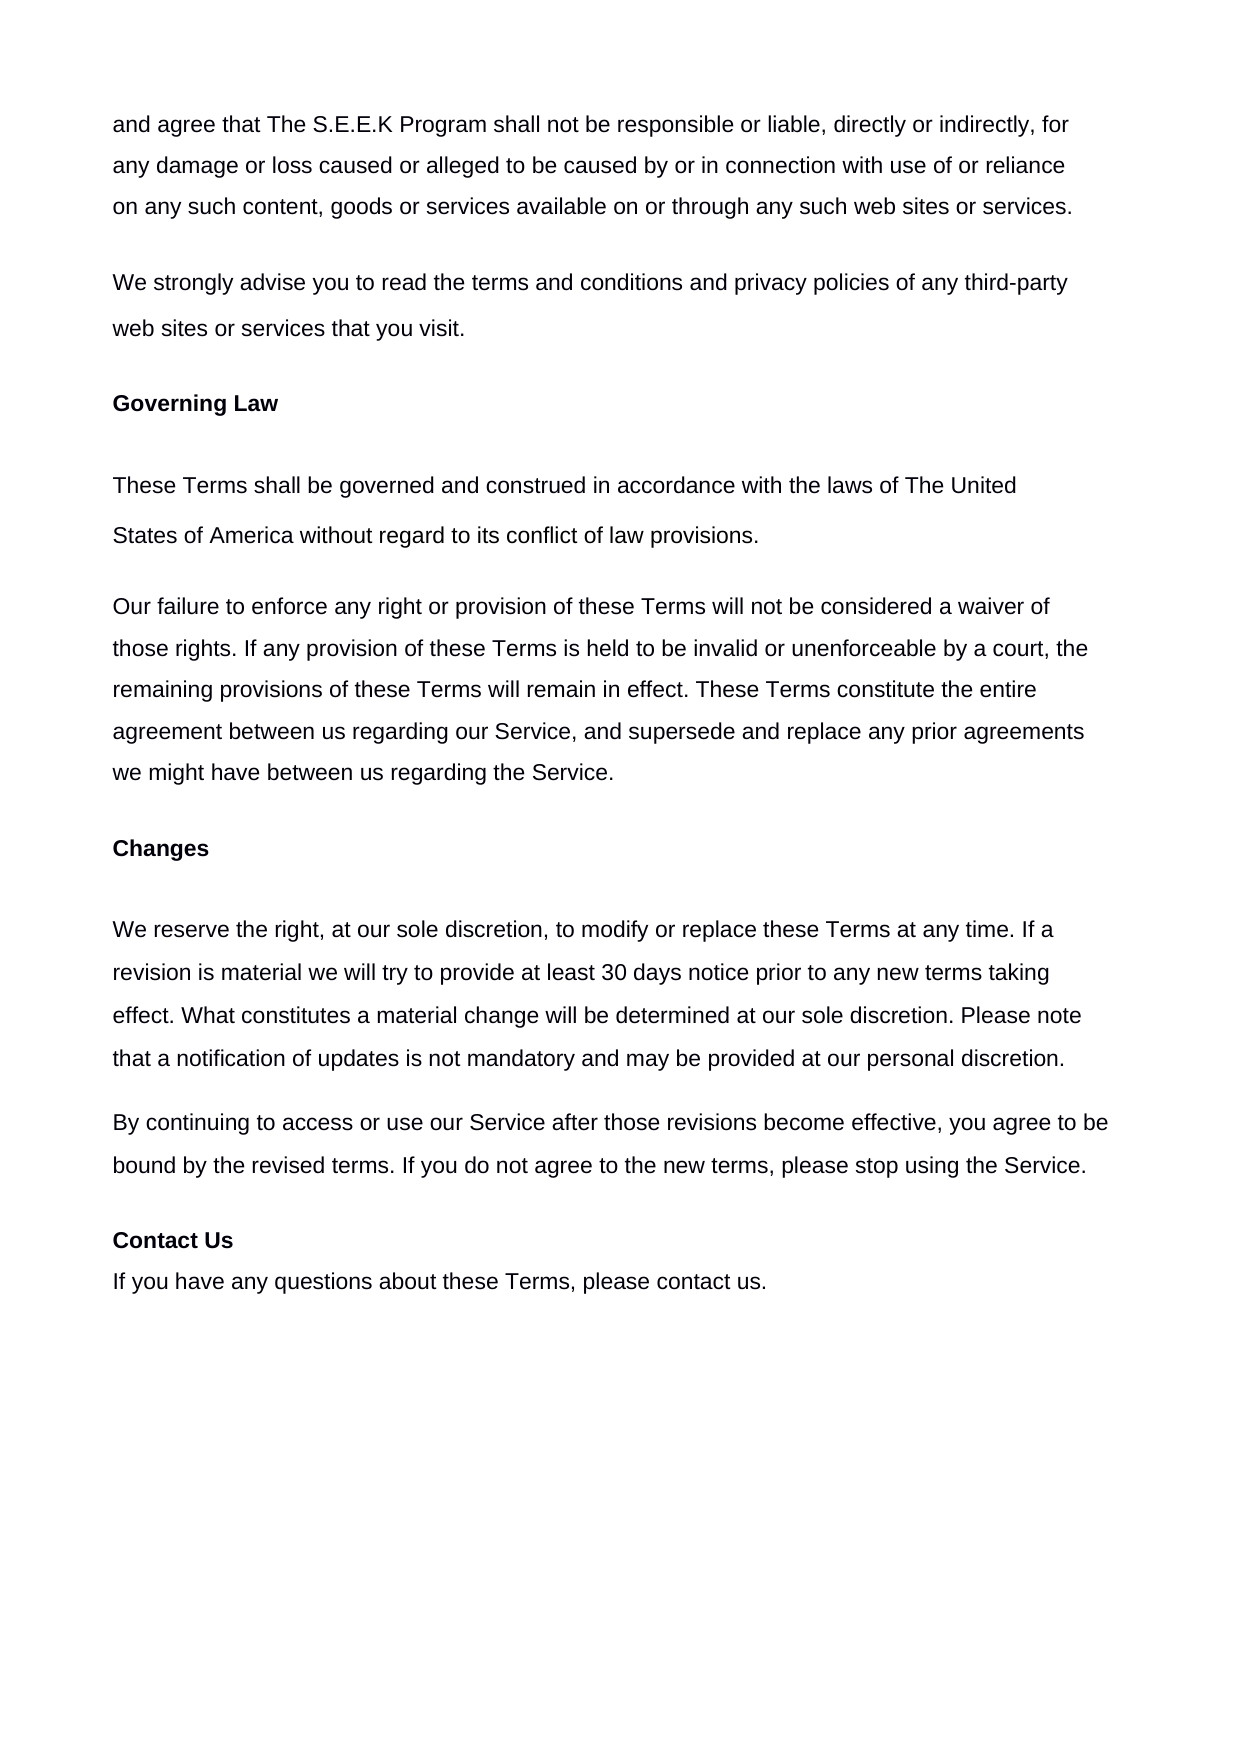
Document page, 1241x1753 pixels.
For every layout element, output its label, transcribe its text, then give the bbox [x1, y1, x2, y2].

text Governing Law [112, 390, 1111, 416]
text Changes [112, 835, 1111, 861]
text Contact Us [112, 1227, 1111, 1253]
text and agree that The S.E.E.K Program shall not be responsible or liable, directly or indirectly, for any damage or loss caused or alleged to be caused by or in connection with use of or reliance on any such content, goods or services available on or through any such web sites or services. [112, 111, 1090, 219]
text These Terms shall be governed and construed in accordance with the laws of The United States of America without regard to its conflict of law provisions. [112, 472, 1086, 549]
text We reserve the right, at our sole discretion, to modify or replace these Terms at any time. If a revision is material we will try to provide at least 30 days notice prior to any new terms taking effect. What constitutes a material change will be determined at our sole discretion. Please note that a notification of updates is not mandatory and may be provided at our personal discretion. [112, 916, 1096, 1071]
text If you have any questions about these Terms, please contact us. [112, 1268, 1111, 1294]
text We strongly advise you to read the terms and conditions and privacy policies of any third-party web sites or services that you visit. [112, 269, 1080, 341]
text Our failure to enforce any right or provision of these Terms will not be considered a waiver of those rights. If any provision of these Terms is held to be invalid or unenforceable by a court, the remaining provisions of these Terms will remain in effect. These Terms constitute the entire agreement between us regarding our Service, and supersede and replace any prior agreements we might have between us regarding the Service. [112, 593, 1101, 786]
text By continuing to access or use our Service after those revisions become effective, you agree to be bound by the revised terms. If you do not agree to the new terms, please stop using the Service. [112, 1109, 1111, 1178]
